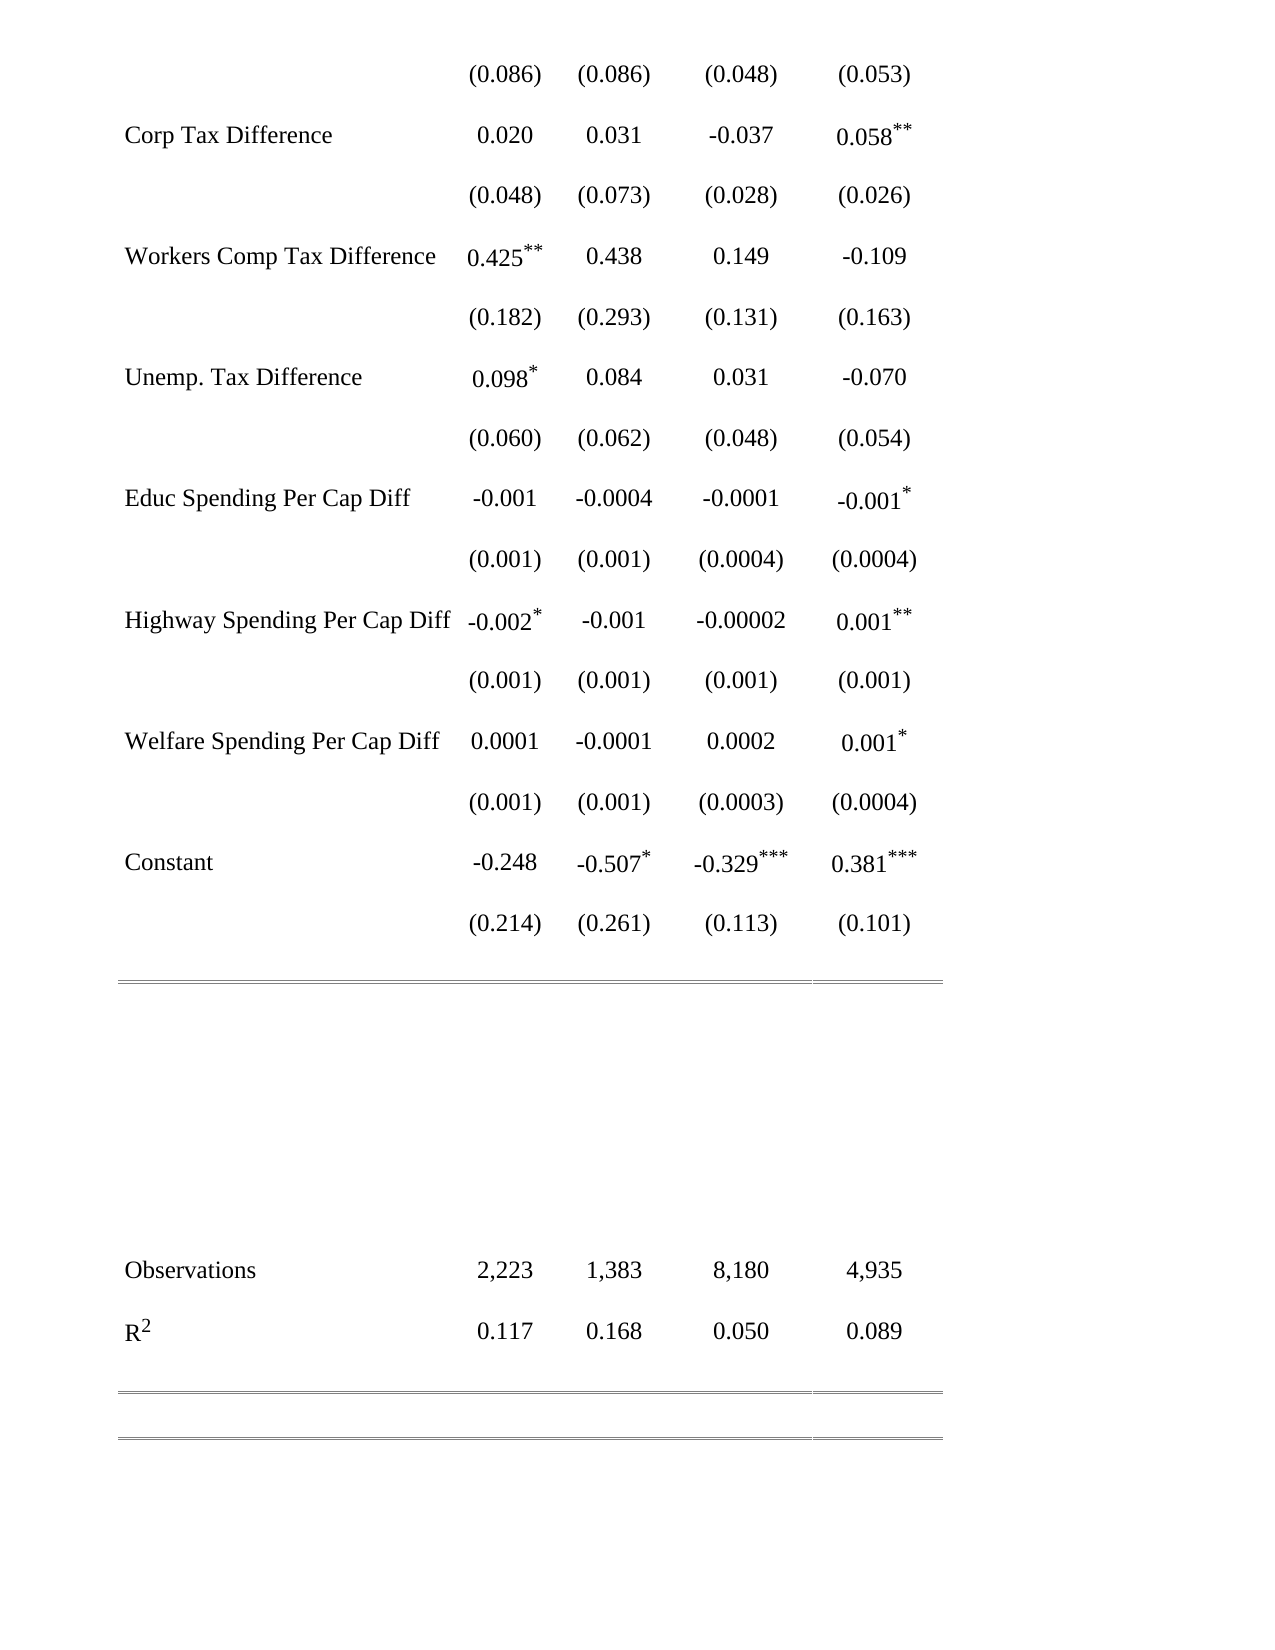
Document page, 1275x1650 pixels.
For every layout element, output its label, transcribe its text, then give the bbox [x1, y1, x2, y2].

table_cell 0.084 [558, 360, 676, 423]
table_cell 0.089 [813, 1314, 943, 1377]
table_cell (0.101) [813, 908, 943, 966]
table_cell (0.060) [458, 423, 558, 481]
table_cell 0.438 [558, 239, 676, 302]
table_cell 0.020 [458, 117, 558, 180]
table_cell [118, 1440, 458, 1469]
table_cell [118, 1469, 458, 1527]
table_cell Unemp. Tax Difference [118, 360, 458, 423]
table_cell (0.293) [558, 302, 676, 360]
table_cell -0.001 [458, 481, 558, 544]
table_cell [118, 1012, 458, 1070]
table_cell [118, 1163, 458, 1197]
table_cell (0.062) [558, 423, 676, 481]
table_cell -0.070 [813, 360, 943, 423]
table_cell -0.0004 [558, 481, 676, 544]
table_cell Educ Spending Per Cap Diff [118, 481, 458, 544]
table_cell 0.050 [676, 1314, 812, 1377]
table_cell 1,383 [558, 1255, 676, 1314]
table_cell -0.0001 [558, 724, 676, 787]
table_cell [118, 302, 458, 360]
table_cell (0.163) [813, 302, 943, 360]
table_cell [458, 966, 558, 980]
table_cell 0.001** [813, 602, 943, 665]
table_cell 0.149 [676, 239, 812, 302]
table_cell (0.086) [558, 59, 676, 117]
table_cell [118, 1527, 458, 1585]
table_cell [813, 1377, 943, 1391]
table_cell [118, 984, 458, 1012]
table_cell [458, 1197, 943, 1255]
table_cell [813, 1394, 943, 1423]
table_cell (0.113) [676, 908, 812, 966]
table_cell Workers Comp Tax Difference [118, 239, 458, 302]
table_cell [676, 966, 812, 980]
table_cell [118, 908, 458, 966]
table_cell 0.0002 [676, 724, 812, 787]
table_cell (0.0003) [676, 787, 812, 845]
table_cell [118, 966, 458, 980]
table_cell 0.031 [558, 117, 676, 180]
table_cell 4,935 [813, 1255, 943, 1314]
table_cell [118, 665, 458, 723]
table_cell [676, 1423, 812, 1437]
table_cell (0.131) [676, 302, 812, 360]
table_cell [458, 1377, 558, 1391]
table_cell (0.048) [458, 180, 558, 238]
table_cell [118, 1394, 458, 1423]
table_cell [813, 1423, 943, 1437]
table_cell -0.001* [813, 481, 943, 544]
table_cell [458, 1423, 558, 1437]
table_cell [813, 1440, 943, 1469]
table_cell [118, 1423, 458, 1437]
table_cell 0.0001 [458, 724, 558, 787]
table_cell 0.098* [458, 360, 558, 423]
table_cell 8,180 [676, 1255, 812, 1314]
table_cell (0.0004) [813, 787, 943, 845]
table_cell (0.0004) [813, 544, 943, 602]
table_cell [118, 423, 458, 481]
table_cell 0.031 [676, 360, 812, 423]
table_cell -0.507* [558, 845, 676, 908]
table_cell [458, 1440, 558, 1469]
table_cell [458, 1394, 558, 1423]
table_cell [813, 966, 943, 980]
table_cell Observations [118, 1255, 458, 1314]
table_cell (0.001) [458, 665, 558, 723]
table_cell -0.002* [458, 602, 558, 665]
table_cell 0.058** [813, 117, 943, 180]
table_cell (0.001) [558, 787, 676, 845]
table_cell -0.00002 [676, 602, 812, 665]
table_cell 0.117 [458, 1314, 558, 1377]
table_cell 0.425** [458, 239, 558, 302]
table_cell -0.329*** [676, 845, 812, 908]
table_cell [118, 544, 458, 602]
table_cell [558, 1394, 676, 1423]
table_cell (0.001) [558, 665, 676, 723]
table_cell [458, 1469, 943, 1527]
table_cell [458, 1163, 943, 1197]
table_cell (0.214) [458, 908, 558, 966]
table_cell 2,223 [458, 1255, 558, 1314]
table_cell [813, 984, 943, 1012]
table_cell Corp Tax Difference [118, 117, 458, 180]
table_cell [558, 1423, 676, 1437]
table_cell [118, 1377, 458, 1391]
table_cell (0.001) [813, 665, 943, 723]
table_cell (0.001) [458, 787, 558, 845]
table_cell -0.037 [676, 117, 812, 180]
table_cell [558, 1440, 676, 1469]
table_cell [676, 1377, 812, 1391]
table_cell [118, 1129, 943, 1163]
table_cell [558, 1377, 676, 1391]
table_cell (0.001) [676, 665, 812, 723]
table_cell 0.168 [558, 1314, 676, 1377]
table_cell -0.0001 [676, 481, 812, 544]
table_cell [118, 787, 458, 845]
table_cell -0.248 [458, 845, 558, 908]
table_cell [676, 1440, 812, 1469]
table_cell (0.048) [676, 59, 812, 117]
table_cell [458, 1527, 943, 1585]
table_cell [676, 1394, 812, 1423]
table_cell (0.001) [458, 544, 558, 602]
table_cell (0.073) [558, 180, 676, 238]
table_cell [458, 984, 558, 1012]
table_cell [558, 984, 676, 1012]
table_cell [458, 1012, 943, 1070]
table_cell 0.001* [813, 724, 943, 787]
table_cell (0.028) [676, 180, 812, 238]
table_cell [118, 1070, 458, 1129]
table_cell (0.001) [558, 544, 676, 602]
table_cell [458, 1070, 943, 1129]
table_cell Welfare Spending Per Cap Diff [118, 724, 458, 787]
table_cell [118, 59, 458, 117]
table_cell R2 [118, 1314, 458, 1377]
table_cell [676, 984, 812, 1012]
table_cell [118, 1197, 458, 1255]
table_cell (0.182) [458, 302, 558, 360]
table_cell (0.261) [558, 908, 676, 966]
table_cell 0.381*** [813, 845, 943, 908]
table_cell (0.026) [813, 180, 943, 238]
table_cell (0.0004) [676, 544, 812, 602]
table_cell (0.048) [676, 423, 812, 481]
table_cell Constant [118, 845, 458, 908]
table_cell [118, 180, 458, 238]
table_cell (0.053) [813, 59, 943, 117]
table_cell (0.054) [813, 423, 943, 481]
table_cell Highway Spending Per Cap Diff [118, 602, 458, 665]
table_cell [558, 966, 676, 980]
table_cell -0.109 [813, 239, 943, 302]
table_cell (0.086) [458, 59, 558, 117]
table_cell -0.001 [558, 602, 676, 665]
